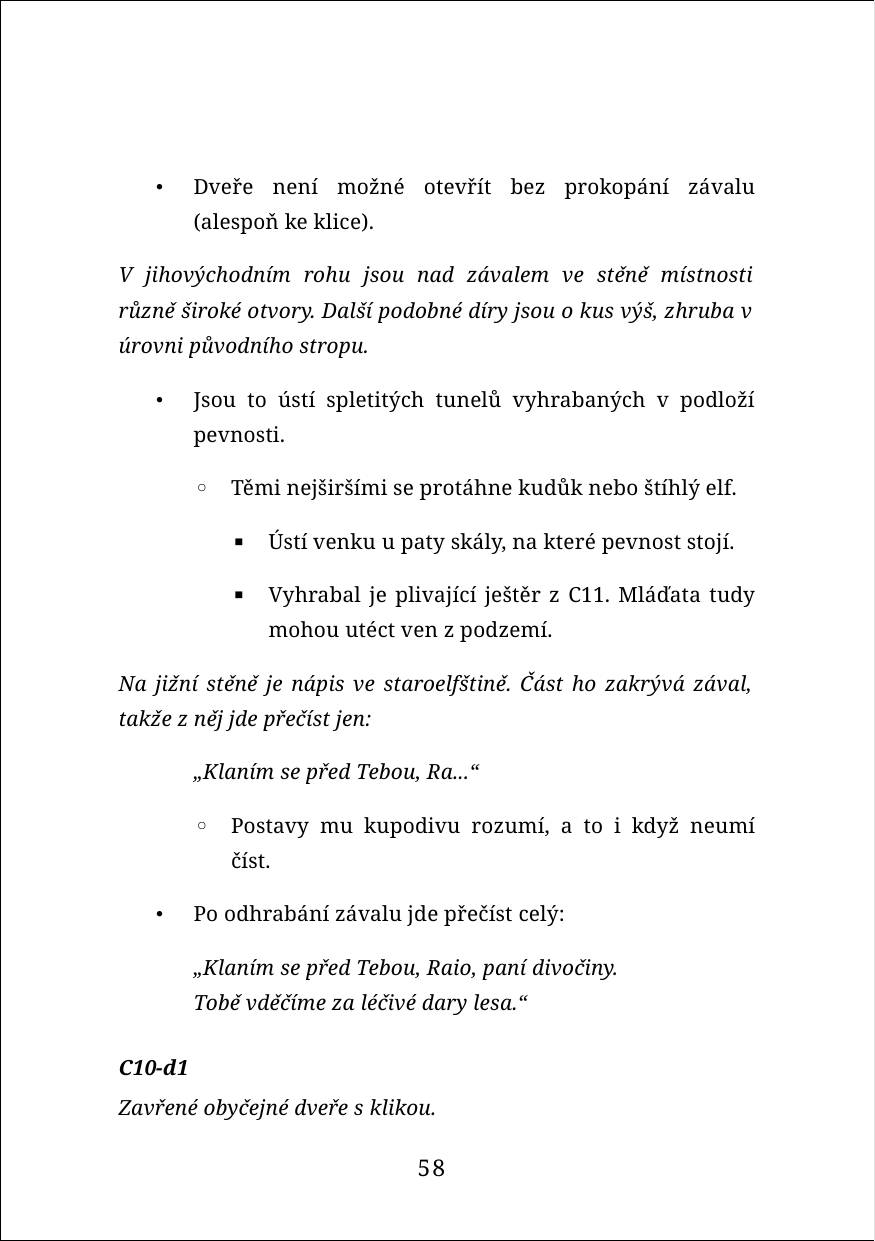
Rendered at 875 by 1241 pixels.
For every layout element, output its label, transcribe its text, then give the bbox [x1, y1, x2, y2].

list Těmi nejširšími se protáhne kudůk nebo štíhlý elf. [193, 473, 756, 502]
list Jsou to ústí spletitých tunelů vyhrabaných v podloží pevnosti. [156, 385, 756, 449]
text Zavřené obyčejné dveře s klikou. [118, 1093, 756, 1122]
subtitle C10-d1 [118, 1053, 756, 1082]
list Postavy mu kupodivu rozumí, a to i když neumí číst. [193, 811, 756, 875]
text V jihovýchodním rohu jsou nad závalem ve stěně místnosti různě široké otvory. Další podobné díry jsou o kus výš, zhruba v úrovni původního stropu. [118, 261, 756, 360]
list „Klaním se před Tebou, Ra...“ [156, 757, 756, 786]
list „Klaním se před Tebou, Raio, paní divočiny. Tobě vděčíme za léčivé dary lesa.“ [156, 953, 756, 1017]
text Na jižní stěně je nápis ve staroelfštině. Část ho zakrývá zával, takže z něj jde přečíst jen: [118, 669, 756, 733]
list Dveře není možné otevřít bez prokopání závalu (alespoň ke klice). [156, 172, 756, 236]
list Ústí venku u paty skály, na které pevnost stojí. [231, 527, 756, 555]
list Po odhrabání závalu jde přečíst celý: [156, 899, 756, 928]
list Vyhrabal je plivající ještěr z C11. Mláďata tudy mohou utéct ven z podzemí. [231, 580, 756, 644]
